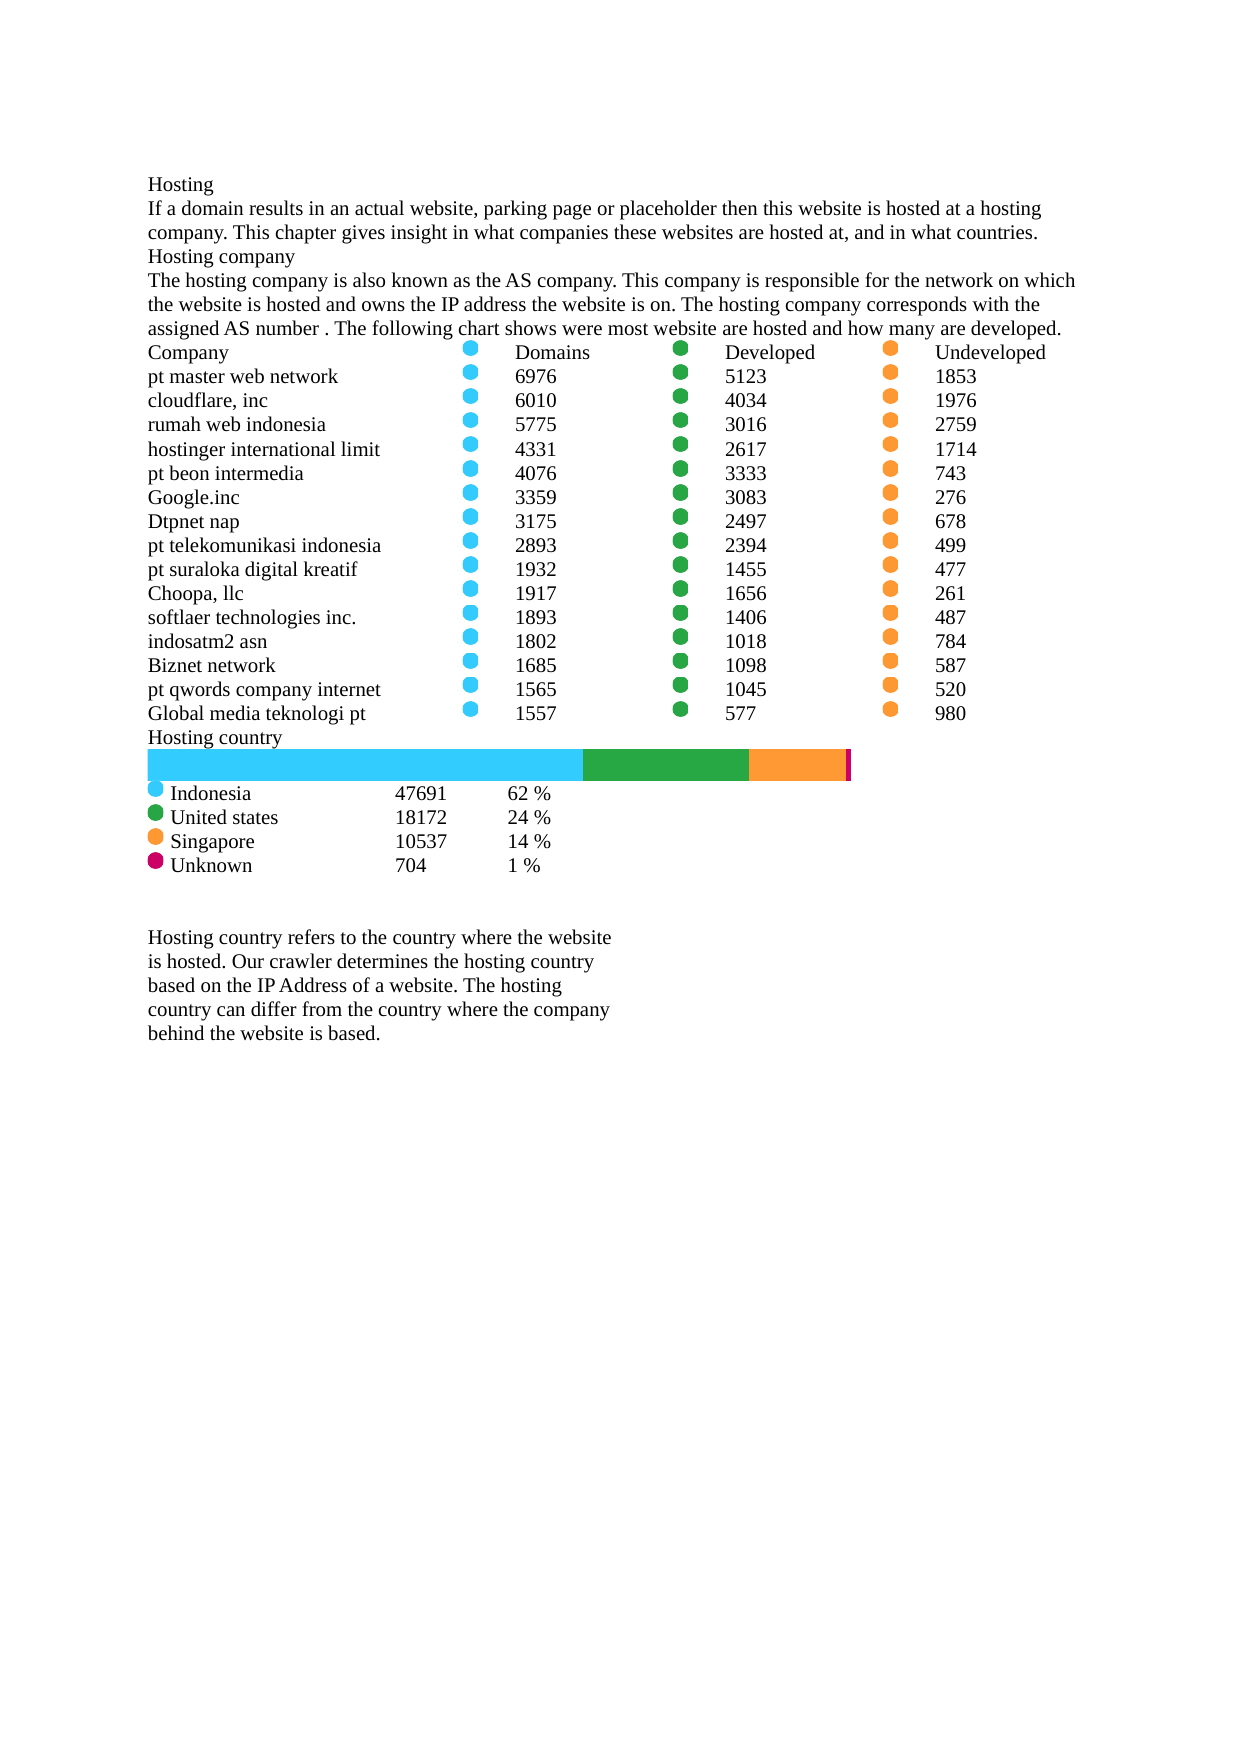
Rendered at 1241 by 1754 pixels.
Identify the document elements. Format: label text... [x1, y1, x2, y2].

picture [672, 460, 688, 477]
picture [882, 701, 898, 717]
table_cell 4034 [725, 388, 882, 412]
table_cell [463, 436, 515, 461]
table_cell 577 [725, 701, 882, 725]
table_cell Choopa, llc [148, 581, 462, 605]
table_cell 3359 [515, 485, 672, 509]
table_cell [673, 581, 725, 605]
table_cell 3083 [725, 485, 882, 509]
picture [672, 605, 688, 621]
table_cell [463, 557, 515, 581]
table_cell 704 [395, 853, 507, 877]
picture [462, 436, 478, 452]
picture [672, 556, 688, 573]
picture [462, 701, 478, 717]
table_cell 1932 [515, 557, 672, 581]
table_cell 1917 [515, 581, 672, 605]
picture [672, 484, 688, 501]
table_cell [883, 653, 935, 677]
picture [882, 628, 898, 645]
table_header 47691 [395, 781, 507, 804]
table_cell 1714 [935, 436, 1092, 461]
table_cell 743 [935, 461, 1092, 484]
table_cell [883, 436, 935, 461]
picture [147, 804, 164, 821]
table_cell pt beon intermedia [148, 461, 462, 484]
table_cell Singapore [170, 829, 395, 853]
picture [882, 532, 898, 549]
picture [882, 412, 898, 428]
table_cell Dtpnet nap [148, 509, 462, 533]
picture [672, 436, 688, 452]
table_cell [883, 509, 935, 533]
picture [462, 556, 478, 573]
table_cell [463, 629, 515, 653]
table_cell 10537 [395, 829, 507, 853]
table_cell pt telekomunikasi indonesia [148, 533, 462, 557]
picture [882, 364, 898, 380]
table_cell 3175 [515, 509, 672, 533]
table_cell 1802 [515, 629, 672, 653]
table_header Indonesia [170, 781, 395, 804]
picture [882, 556, 898, 573]
picture [672, 388, 688, 404]
table_cell cloudflare, inc [148, 388, 462, 412]
table_cell Unknown [170, 853, 395, 877]
picture [882, 484, 898, 501]
table_cell 1018 [725, 629, 882, 653]
table_cell softlaer technologies inc. [148, 605, 462, 629]
table_cell [883, 701, 935, 725]
table_cell [883, 485, 935, 509]
table_cell [673, 485, 725, 509]
table_cell 1685 [515, 653, 672, 677]
table_cell pt qwords company internet [148, 677, 462, 701]
text The hosting company is also known as the AS company. This company is responsible for the network on which the website is hosted and owns the IP address the website is on. The hosting company corresponds with the assigned AS number . The following chart shows were most website are hosted and how many are developed. [148, 268, 1092, 340]
picture [882, 653, 898, 669]
table_cell [463, 364, 515, 388]
table_cell United states [170, 805, 395, 829]
table_cell 2617 [725, 436, 882, 461]
picture [882, 508, 898, 525]
text Hosting country [148, 725, 1092, 749]
table_cell [463, 485, 515, 509]
table_cell 1406 [725, 605, 882, 629]
picture [672, 532, 688, 549]
table_cell 6010 [515, 388, 672, 412]
table_cell [463, 605, 515, 629]
table_cell [463, 388, 515, 412]
table_cell 5775 [515, 413, 672, 436]
table_cell [463, 653, 515, 677]
table_cell 24 % [508, 805, 620, 829]
picture [462, 605, 478, 621]
table_cell [673, 533, 725, 557]
table_header 62 % [508, 781, 620, 804]
table_cell 18172 [395, 805, 507, 829]
table_cell 1455 [725, 557, 882, 581]
table_cell hostinger international limit [148, 436, 462, 461]
table_cell 4076 [515, 461, 672, 484]
table_cell [463, 581, 515, 605]
table_cell 980 [935, 701, 1092, 725]
picture [462, 388, 478, 404]
table_header [463, 340, 515, 364]
table_cell [463, 509, 515, 533]
table_cell [673, 364, 725, 388]
table_cell [883, 364, 935, 388]
table_cell pt suraloka digital kreatif [148, 557, 462, 581]
table_cell [463, 677, 515, 701]
text Hosting [148, 172, 1092, 196]
table_cell [883, 413, 935, 436]
picture [882, 388, 898, 404]
table_cell [463, 461, 515, 484]
table_header [883, 340, 935, 364]
table_cell [673, 605, 725, 629]
table_cell pt master web network [148, 364, 462, 388]
text Hosting company [148, 244, 1092, 268]
table_cell 1656 [725, 581, 882, 605]
picture [147, 852, 164, 869]
table_cell 1 % [508, 853, 620, 877]
table_header Domains [515, 340, 672, 364]
table_cell 2893 [515, 533, 672, 557]
picture [462, 364, 478, 380]
table_header Developed [725, 340, 882, 364]
table_cell 587 [935, 653, 1092, 677]
table_cell 499 [935, 533, 1092, 557]
picture [462, 580, 478, 597]
table_cell 2394 [725, 533, 882, 557]
table_cell 3333 [725, 461, 882, 484]
picture [882, 677, 898, 693]
table_cell 2497 [725, 509, 882, 533]
picture [672, 508, 688, 525]
table_cell [883, 677, 935, 701]
picture [672, 580, 688, 597]
table_cell 1045 [725, 677, 882, 701]
table_cell 261 [935, 581, 1092, 605]
table_cell 784 [935, 629, 1092, 653]
table_cell [463, 413, 515, 436]
table_cell 1565 [515, 677, 672, 701]
table_cell 1893 [515, 605, 672, 629]
table_cell 276 [935, 485, 1092, 509]
table_cell Google.inc [148, 485, 462, 509]
table_cell [883, 461, 935, 484]
picture [462, 677, 478, 693]
table_header [148, 781, 170, 804]
table_cell Biznet network [148, 653, 462, 677]
picture [672, 412, 688, 428]
table_cell 678 [935, 509, 1092, 533]
table_cell rumah web indonesia [148, 413, 462, 436]
text If a domain results in an actual website, parking page or placeholder then this website is hosted at a hosting company. This chapter gives insight in what companies these websites are hosted at, and in what countries. [148, 196, 1092, 244]
picture [462, 508, 478, 525]
table_cell [883, 581, 935, 605]
picture [462, 653, 478, 669]
table_cell 487 [935, 605, 1092, 629]
picture [672, 364, 688, 380]
table_cell [883, 557, 935, 581]
table_cell 1098 [725, 653, 882, 677]
picture [672, 677, 688, 693]
table_cell [883, 533, 935, 557]
picture [672, 340, 688, 356]
table_cell [463, 533, 515, 557]
table_cell 1976 [935, 388, 1092, 412]
table_cell 5123 [725, 364, 882, 388]
table_cell 6976 [515, 364, 672, 388]
table_cell indosatm2 asn [148, 629, 462, 653]
picture [462, 484, 478, 501]
table_cell [673, 629, 725, 653]
table_cell [673, 677, 725, 701]
table_cell [883, 605, 935, 629]
table_cell 4331 [515, 436, 672, 461]
picture [882, 460, 898, 477]
picture [462, 340, 478, 356]
table_cell [148, 853, 170, 877]
picture [672, 653, 688, 669]
table_cell 520 [935, 677, 1092, 701]
table_cell 1853 [935, 364, 1092, 388]
table_cell 3016 [725, 413, 882, 436]
table_cell 2759 [935, 413, 1092, 436]
table_cell [883, 388, 935, 412]
table_cell Global media teknologi pt [148, 701, 462, 725]
table_cell [673, 509, 725, 533]
picture [882, 340, 898, 356]
table_cell [883, 629, 935, 653]
table_cell [673, 388, 725, 412]
table_cell [673, 436, 725, 461]
table_cell [673, 557, 725, 581]
text Hosting country refers to the country where the website is hosted. Our crawler determines the hosting country based on the IP Address of a website. The hosting country can differ from the country where the company behind the website is based. [148, 925, 620, 1045]
picture [462, 628, 478, 645]
table_cell [148, 805, 170, 829]
table_header [673, 340, 725, 364]
picture [462, 412, 478, 428]
table_header Company [148, 340, 462, 364]
table_cell [673, 413, 725, 436]
table_cell 477 [935, 557, 1092, 581]
table_cell 1557 [515, 701, 672, 725]
picture [672, 701, 688, 717]
table_cell [148, 829, 170, 853]
table_header Undeveloped [935, 340, 1092, 364]
picture [882, 605, 898, 621]
picture [462, 460, 478, 477]
picture [672, 628, 688, 645]
picture [882, 436, 898, 452]
picture [147, 749, 851, 797]
picture [462, 532, 478, 549]
table_cell [673, 701, 725, 725]
table_cell [463, 701, 515, 725]
picture [147, 828, 164, 845]
picture [882, 580, 898, 597]
table_cell 14 % [508, 829, 620, 853]
table_cell [673, 461, 725, 484]
table_cell [673, 653, 725, 677]
